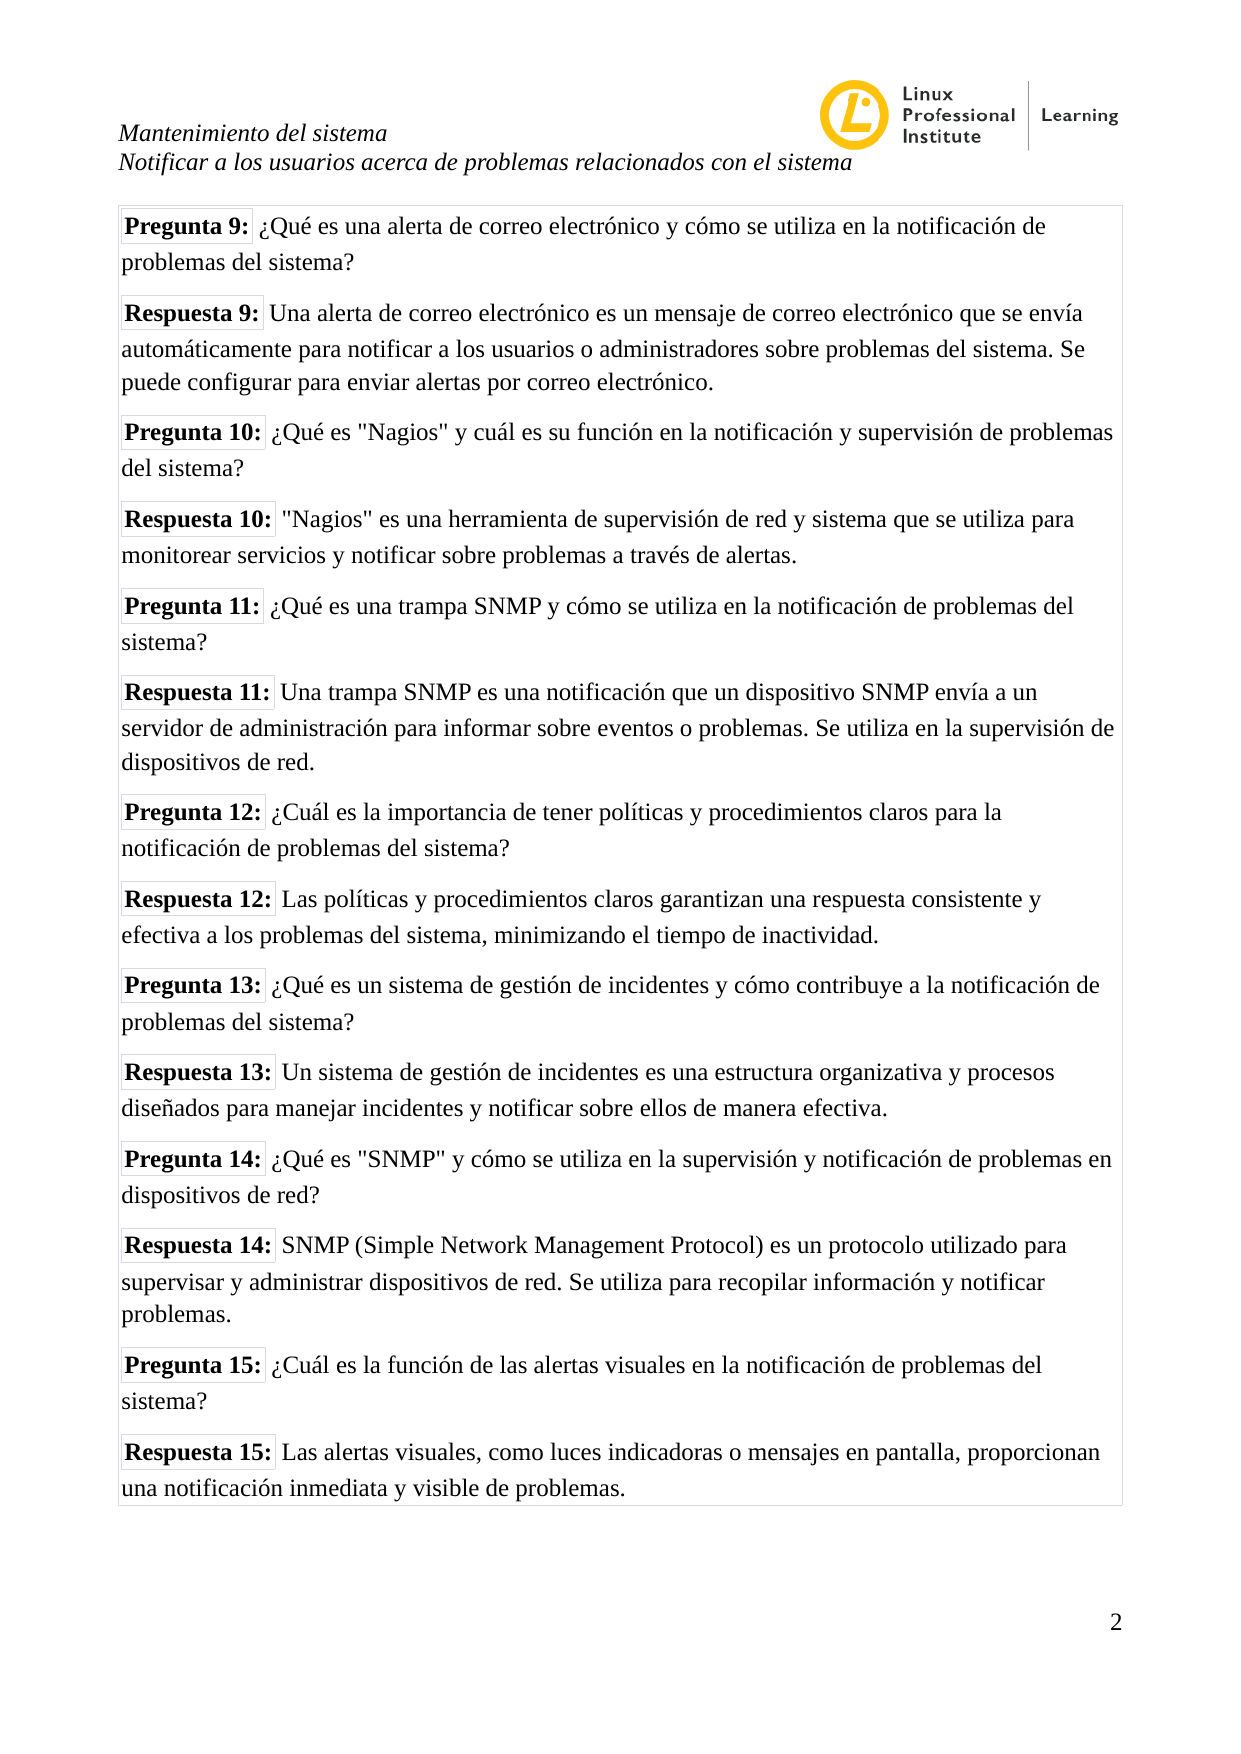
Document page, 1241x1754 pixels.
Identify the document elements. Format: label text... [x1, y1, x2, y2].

picture [819, 79, 1119, 151]
text Respuesta 11: Una trampa SNMP es una notificación que un dispositivo SNMP envía a un servidor de administración para informar sobre eventos o problemas. Se utiliza en la supervisión de dispositivos de red. [119, 671, 1122, 775]
text Pregunta 13: ¿Qué es un sistema de gestión de incidentes y cómo contribuye a la notificación de problemas del sistema? [119, 964, 1122, 1035]
text Respuesta 14: SNMP (Simple Network Management Protocol) es un protocolo utilizado para supervisar y administrar dispositivos de red. Se utiliza para recopilar información y notificar problemas. [119, 1224, 1122, 1328]
text Respuesta 9: Una alerta de correo electrónico es un mensaje de correo electrónico que se envía automáticamente para notificar a los usuarios o administradores sobre problemas del sistema. Se puede configurar para enviar alertas por correo electrónico. [119, 292, 1122, 396]
text Respuesta 10: "Nagios" es una herramienta de supervisión de red y sistema que se utiliza para monitorear servicios y notificar sobre problemas a través de alertas. [119, 498, 1122, 569]
text Pregunta 12: ¿Cuál es la importancia de tener políticas y procedimientos claros para la notificación de problemas del sistema? [119, 791, 1122, 862]
text Pregunta 11: ¿Qué es una trampa SNMP y cómo se utiliza en la notificación de problemas del sistema? [119, 585, 1122, 656]
text Pregunta 15: ¿Cuál es la función de las alertas visuales en la notificación de problemas del sistema? [119, 1344, 1122, 1415]
text Respuesta 13: Un sistema de gestión de incidentes es una estructura organizativa y procesos diseñados para manejar incidentes y notificar sobre ellos de manera efectiva. [119, 1051, 1122, 1122]
text Pregunta 14: ¿Qué es "SNMP" y cómo se utiliza en la supervisión y notificación de problemas en dispositivos de red? [119, 1138, 1122, 1209]
text Respuesta 15: Las alertas visuales, como luces indicadoras o mensajes en pantalla, proporcionan una notificación inmediata y visible de problemas. [119, 1431, 1122, 1505]
text Respuesta 12: Las políticas y procedimientos claros garantizan una respuesta consistente y efectiva a los problemas del sistema, minimizando el tiempo de inactividad. [119, 878, 1122, 949]
text Pregunta 9: ¿Qué es una alerta de correo electrónico y cómo se utiliza en la notificación de problemas del sistema? [119, 206, 1122, 276]
text Pregunta 10: ¿Qué es "Nagios" y cuál es su función en la notificación y supervisión de problemas del sistema? [119, 411, 1122, 482]
